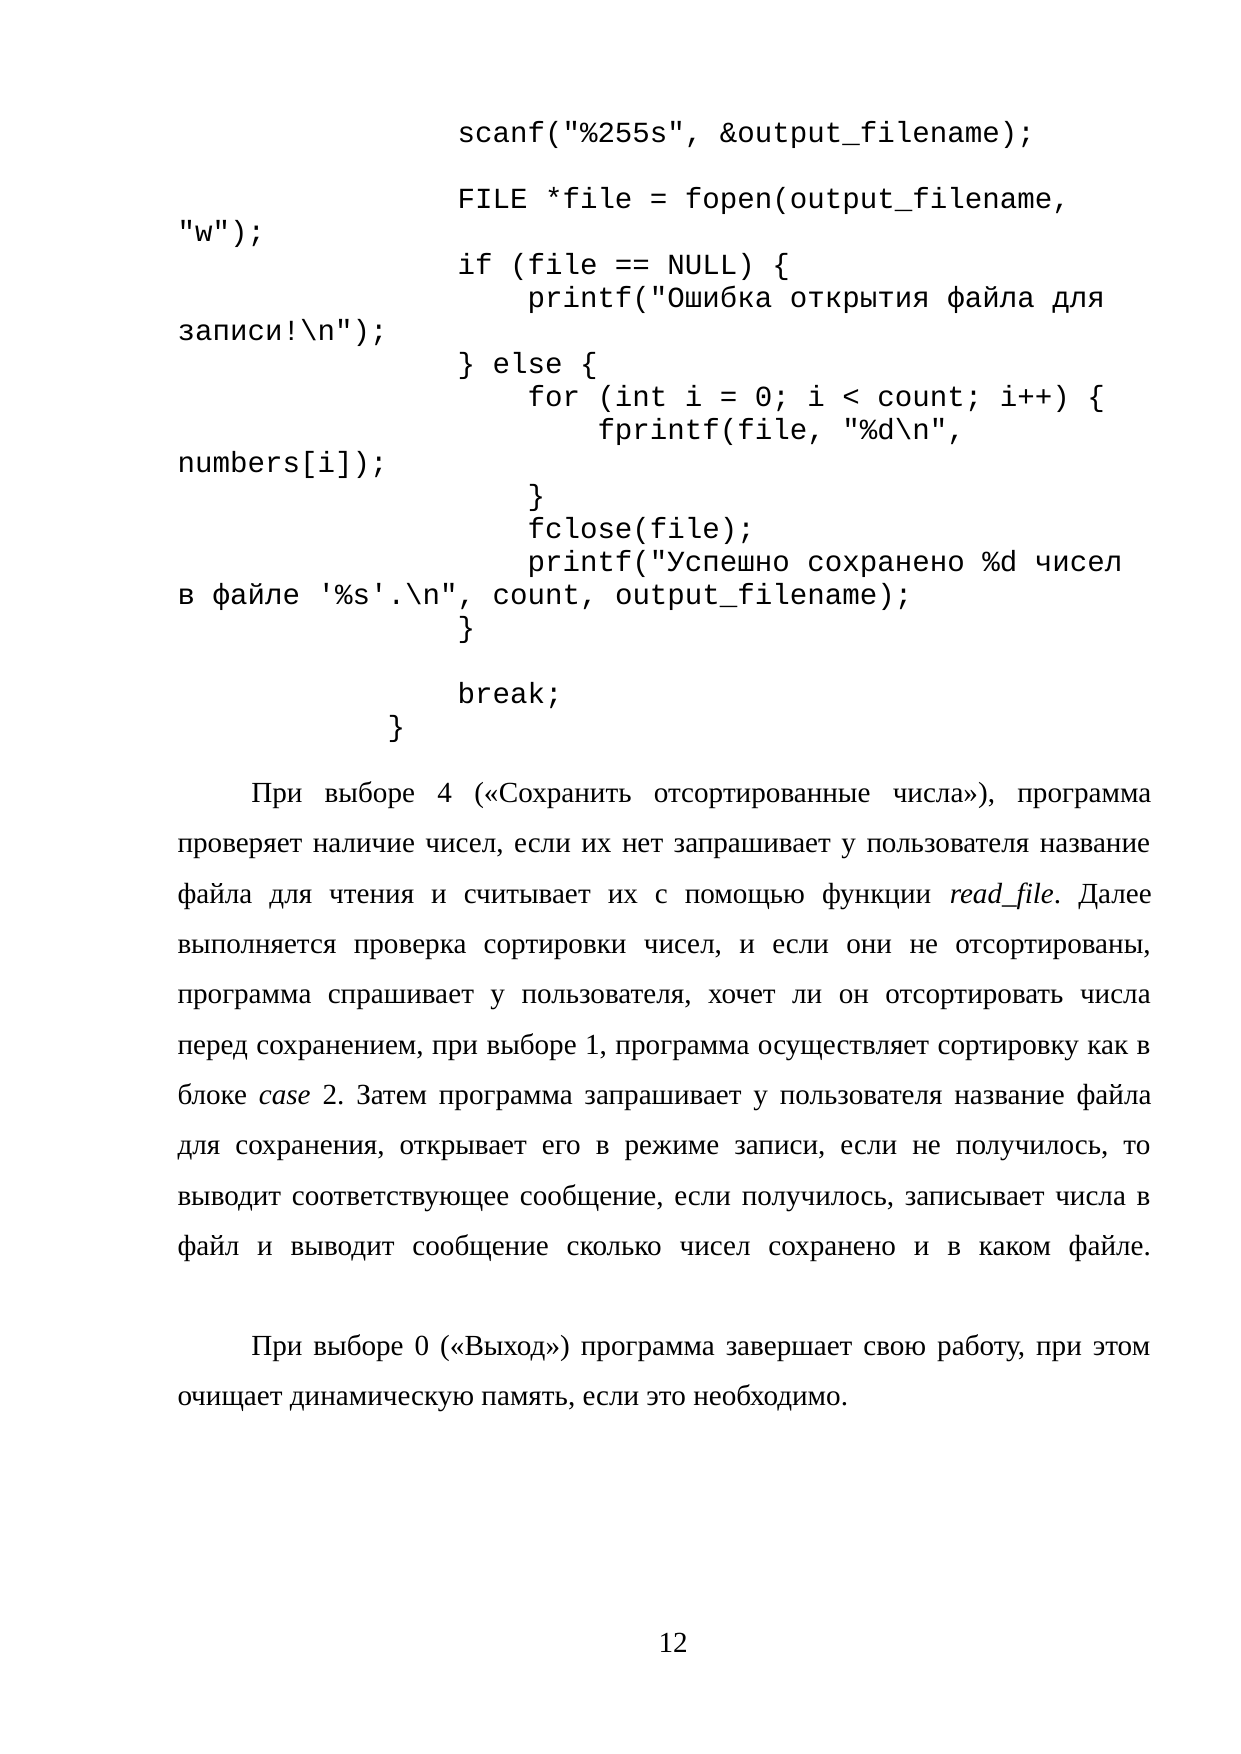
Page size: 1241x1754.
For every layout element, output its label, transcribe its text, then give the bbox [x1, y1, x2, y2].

text FILE *file = fopen(output_filename, "w"); [177, 184, 1152, 250]
text if (file == NULL) { [177, 250, 1152, 283]
text fprintf(file, "%d\n", numbers[i]); [177, 415, 1152, 481]
text } [177, 712, 1152, 746]
text } else { [177, 349, 1152, 382]
text } [177, 613, 1152, 646]
text printf("Успешно сохранено %d чисел в файле '%s'.\n", count, output_filename); [177, 547, 1152, 613]
text break; [177, 679, 1152, 712]
text printf("Ошибка открытия файла для записи!\n"); [177, 283, 1152, 349]
text При выборе 0 («Выход») программа завершает свою работу, при этом очищает динамическую память, если это необходимо. [177, 1328, 1152, 1411]
text fclose(file); [177, 514, 1152, 547]
text for (int i = 0; i < count; i++) { [177, 382, 1152, 415]
text } [177, 481, 1152, 514]
text scanf("%255s", &output_filename); [177, 118, 1152, 151]
text При выборе 4 («Сохранить отсортированные числа»), программа проверяет наличие чисел, если их нет запрашивает у пользователя название файла для чтения и считывает их с помощью функции read_file. Далее выполняется проверка сортировки чисел, и если они не отсортированы, программа спрашивает у пользователя, хочет ли он отсортировать числа перед сохранением, при выборе 1, программа осуществляет сортировку как в блоке case 2. Затем программа запрашивает у пользователя название файла для сохранения, открывает его в режиме записи, если не получилось, то выводит соответствующее сообщение, если получилось, записывает числа в файл и выводит сообщение сколько чисел сохранено и в каком файле. [177, 775, 1152, 1311]
